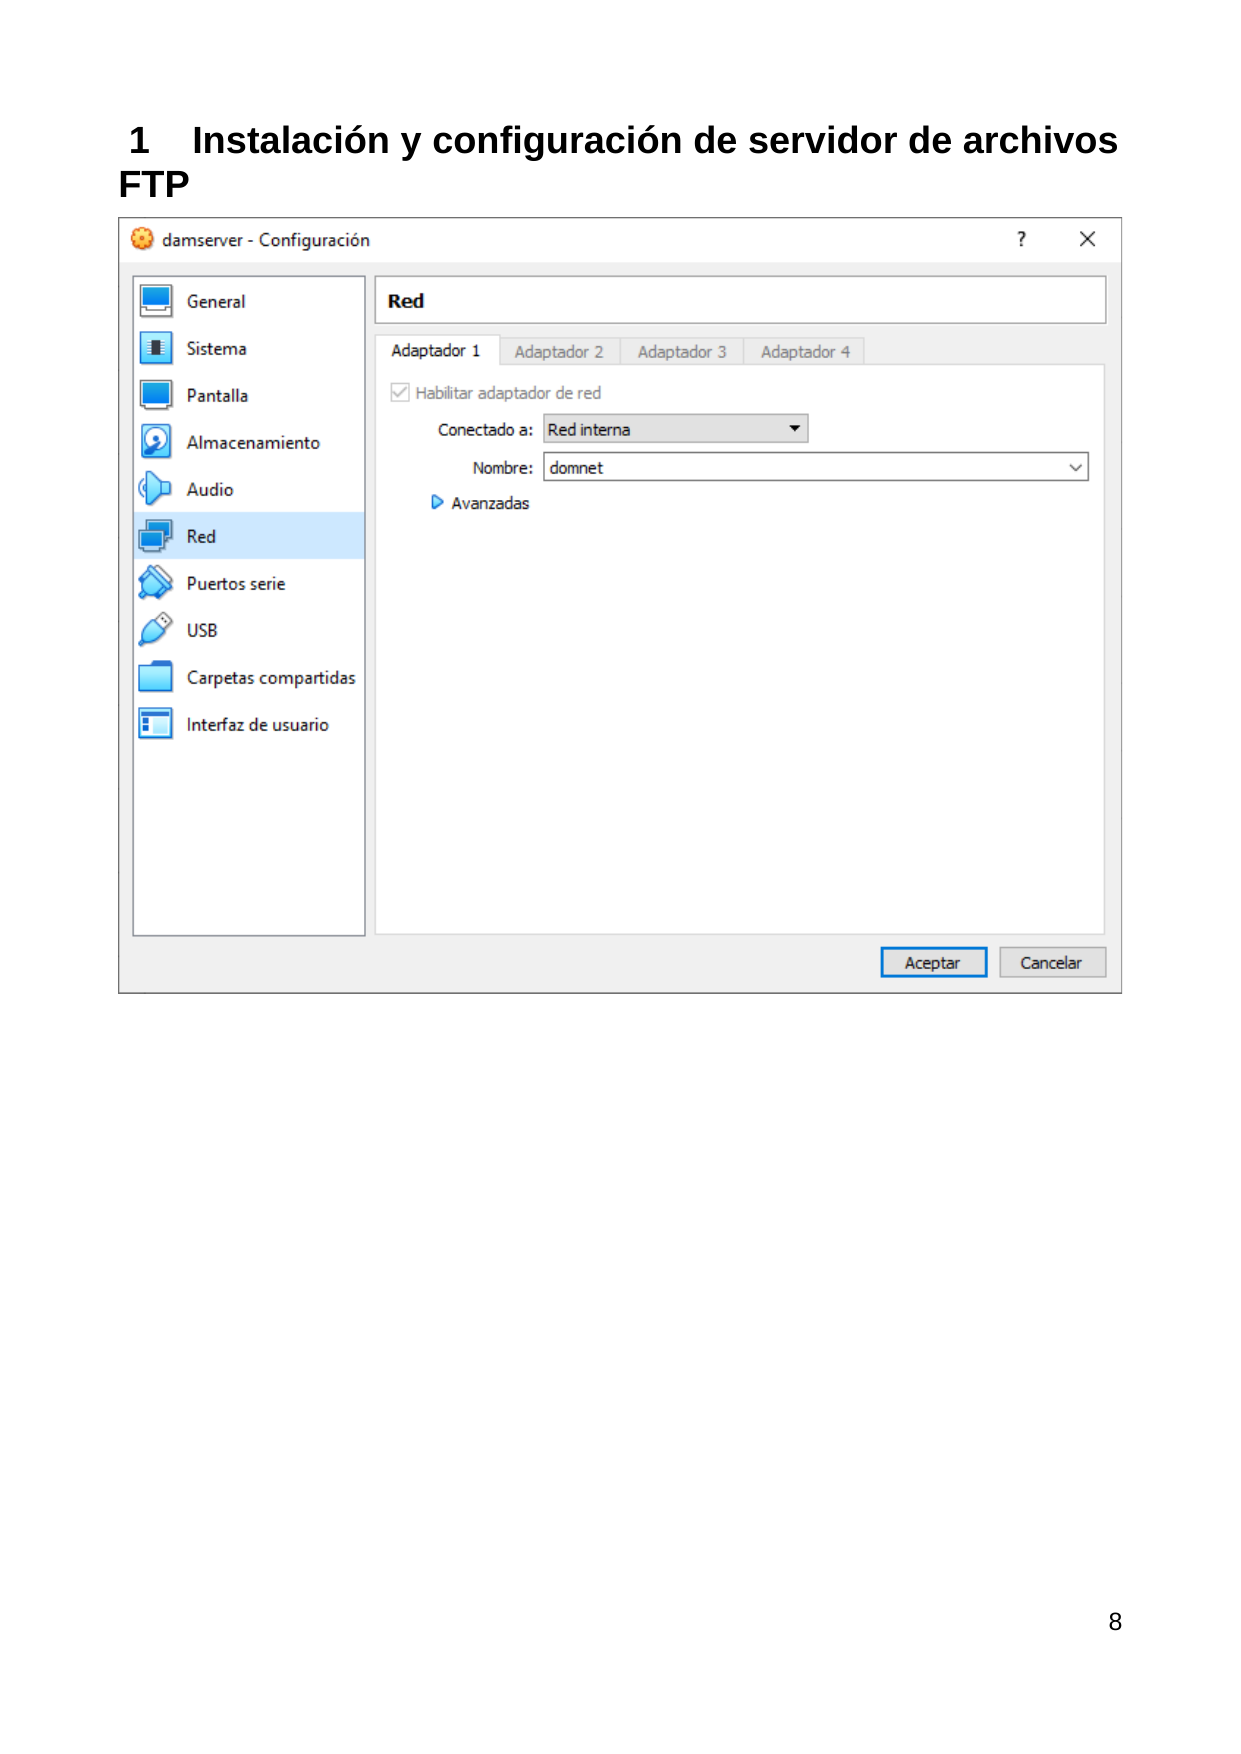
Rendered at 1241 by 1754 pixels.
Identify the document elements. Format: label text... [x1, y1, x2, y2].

subtitle Instalación y configuración de servidor de archivos FTP [118, 118, 1122, 205]
picture [118, 217, 1123, 994]
